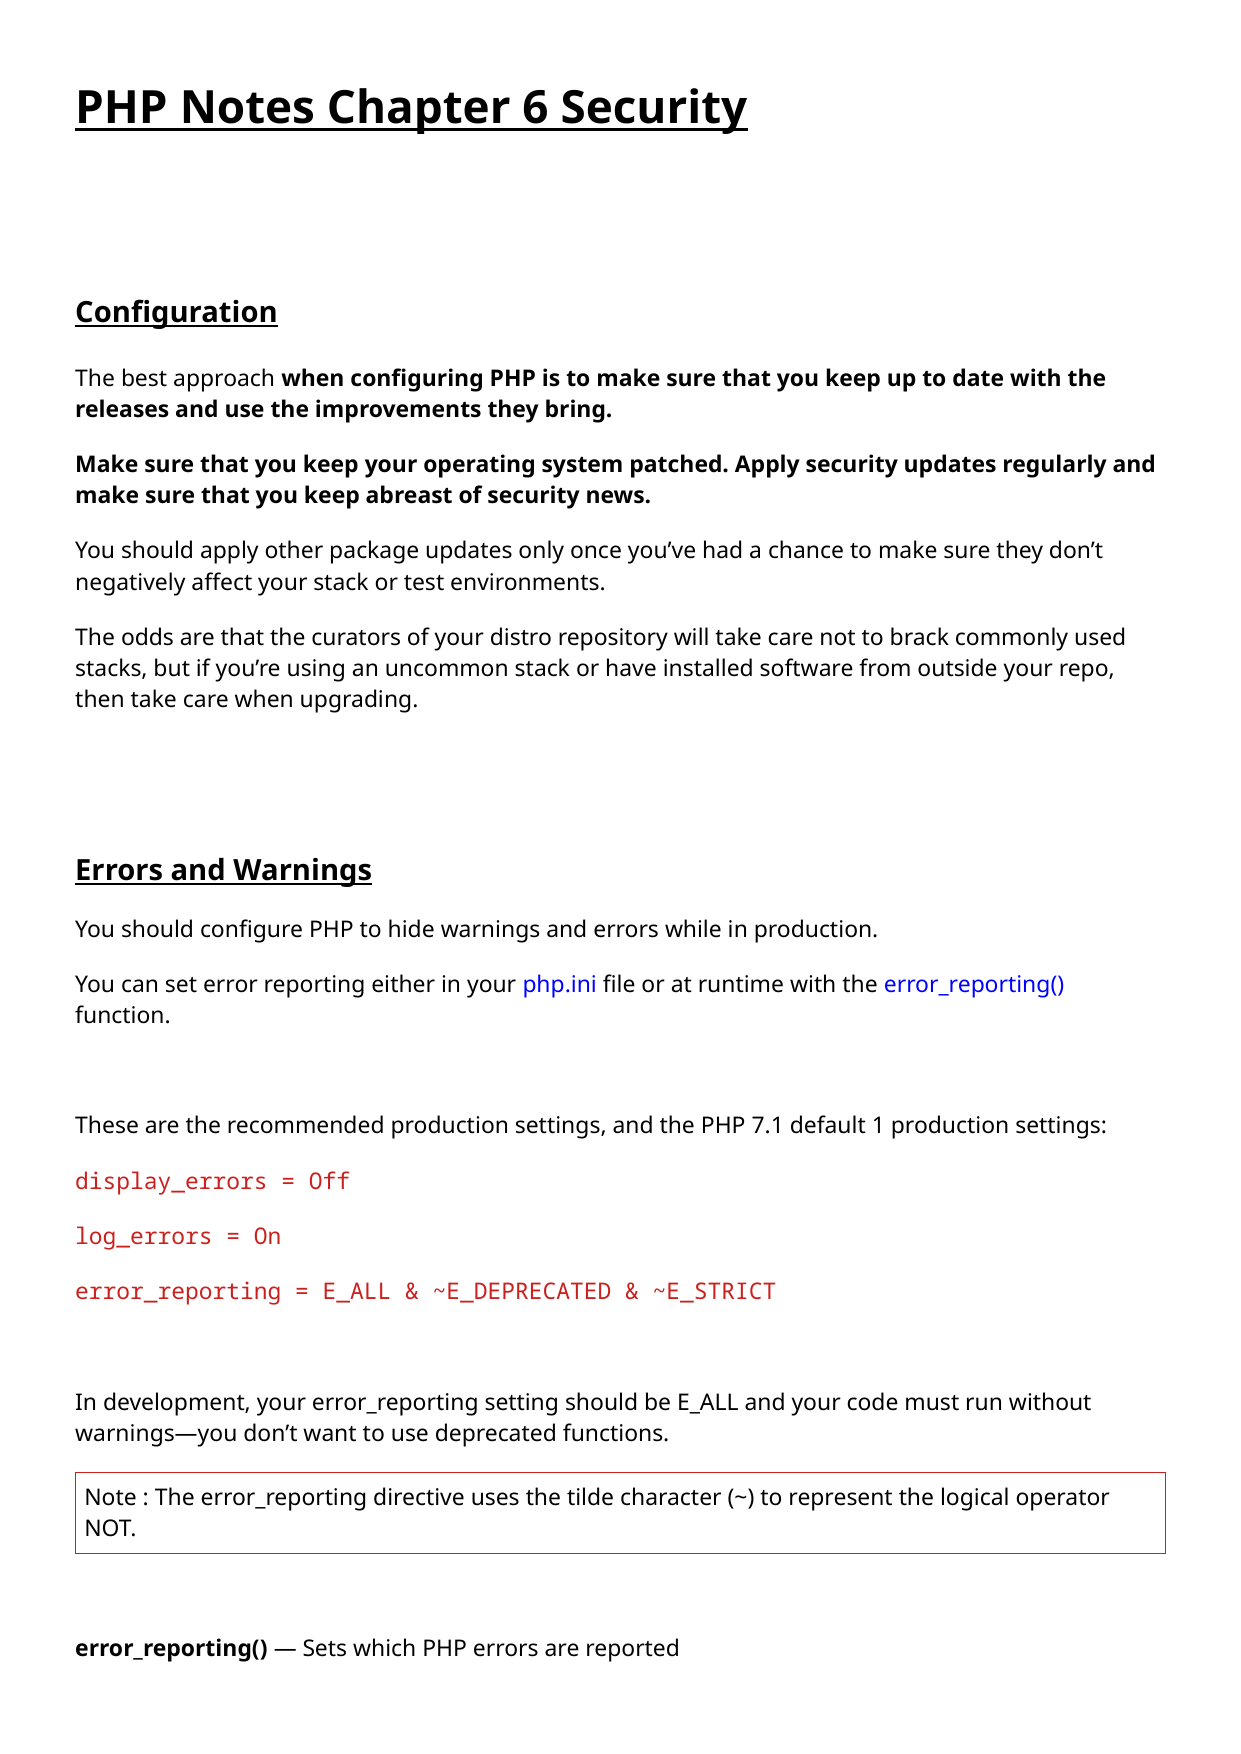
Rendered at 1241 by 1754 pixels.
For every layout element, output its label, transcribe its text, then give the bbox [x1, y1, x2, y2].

text display_errors = Off [75, 1165, 1166, 1196]
text error_reporting() — Sets which PHP errors are reported [75, 1632, 1166, 1663]
text Make sure that you keep your operating system patched. Apply security updates regularly and make sure that you keep abreast of security news. [75, 448, 1166, 510]
text error_reporting = E_ALL & ~E_DEPRECATED & ~E_STRICT [75, 1275, 1166, 1306]
text Errors and Warnings [75, 849, 1166, 889]
text log_errors = On [75, 1220, 1166, 1251]
text In development, your error_reporting setting should be E_ALL and your code must run without warnings—you don’t want to use deprecated functions. [75, 1386, 1166, 1448]
text You can set error reporting either in your php.ini file or at runtime with the error_reporting() function. [75, 968, 1166, 1030]
text You should apply other package updates only once you’ve had a chance to make sure they don’t negatively affect your stack or test environments. [75, 534, 1166, 597]
text The odds are that the curators of your distro repository will take care not to brack commonly used stacks, but if you’re using an uncommon stack or have installed software from outside your repo, then take care when upgrading. [75, 621, 1166, 714]
text The best approach when configuring PHP is to make sure that you keep up to date with the releases and use the improvements they bring. [75, 361, 1166, 424]
text You should configure PHP to hide warnings and errors while in production. [75, 913, 1166, 944]
text Configuration [75, 292, 1166, 331]
text PHP Notes Chapter 6 Security [75, 75, 1166, 137]
text These are the recommended production settings, and the PHP 7.1 default 1 production settings: [75, 1109, 1166, 1141]
text Note : The error_reporting directive uses the tilde character (~) to represent the logical operator NOT. [76, 1473, 1165, 1553]
